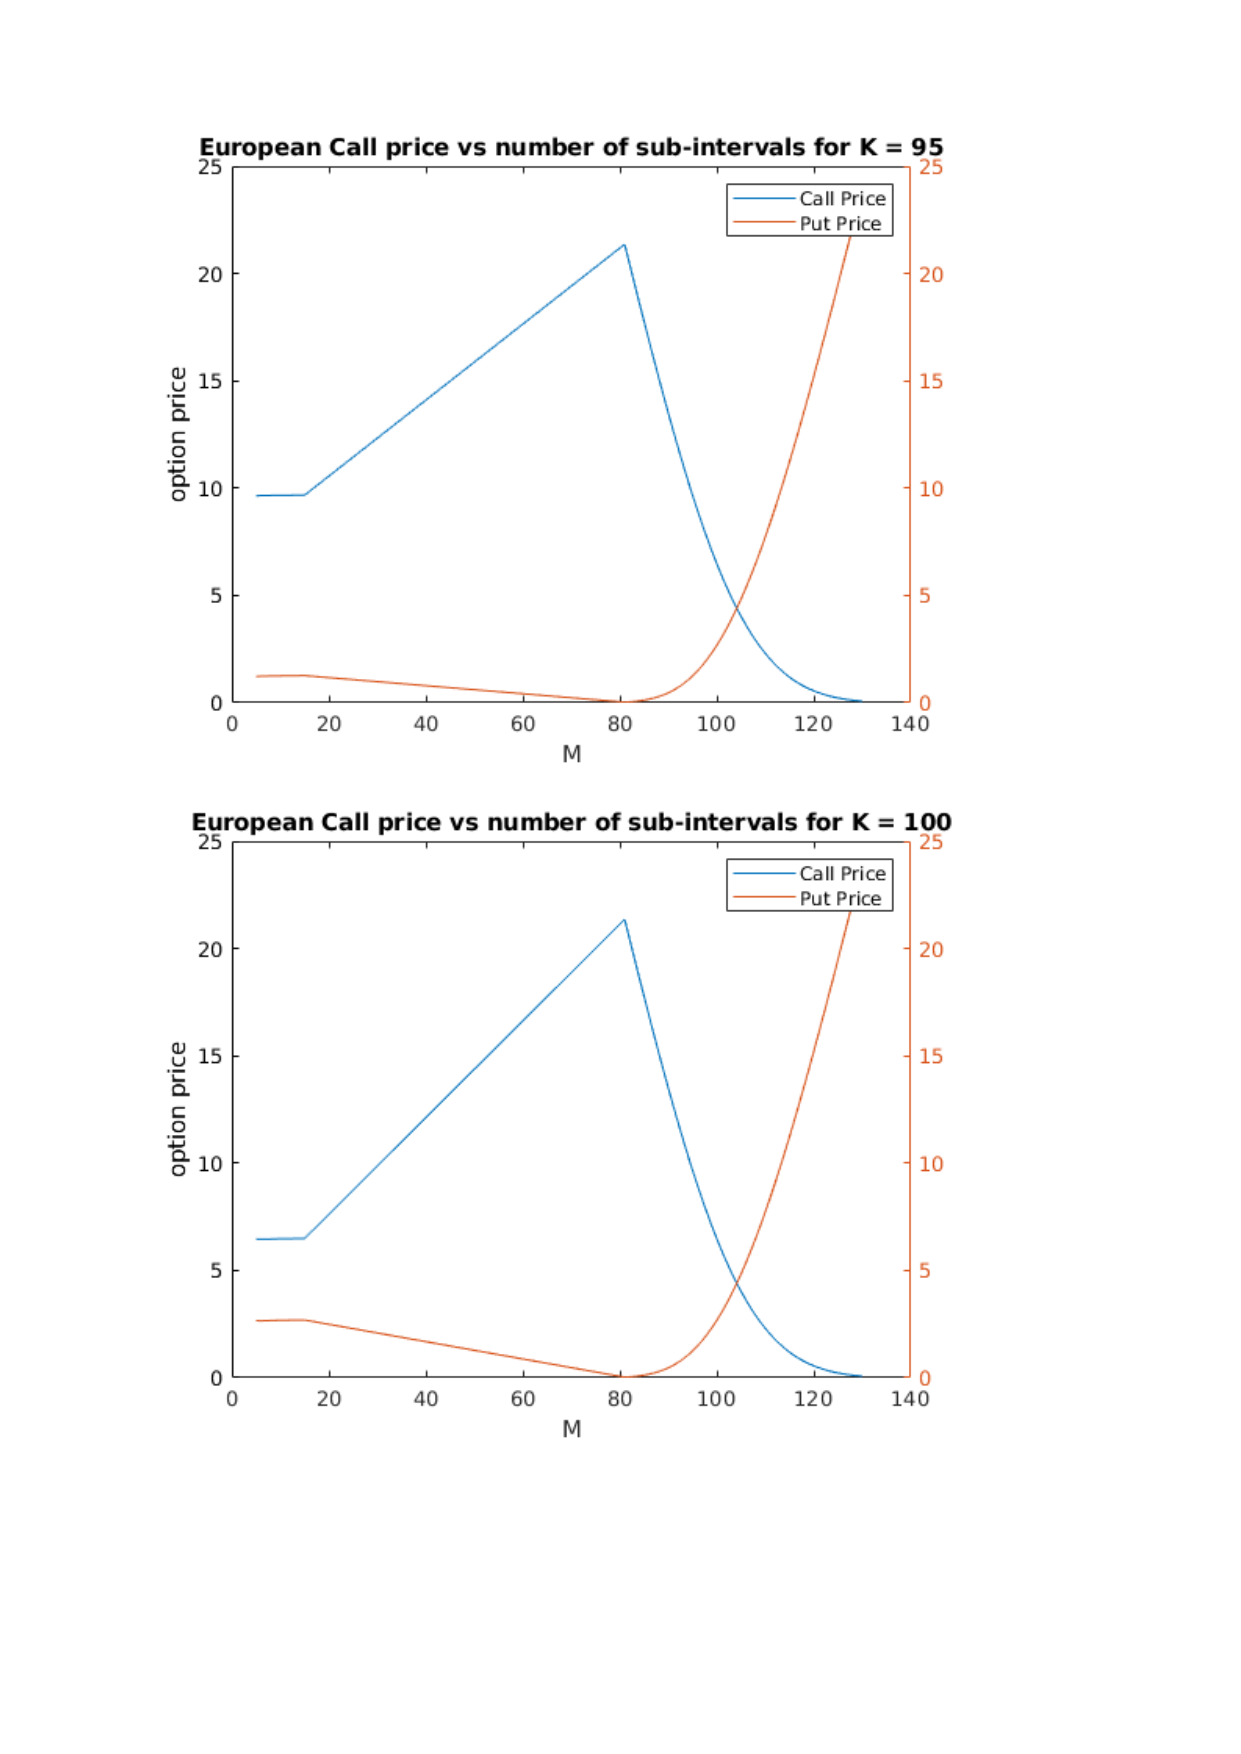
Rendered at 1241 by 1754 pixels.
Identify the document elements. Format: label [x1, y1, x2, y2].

picture [118, 118, 994, 775]
picture [118, 793, 994, 1450]
